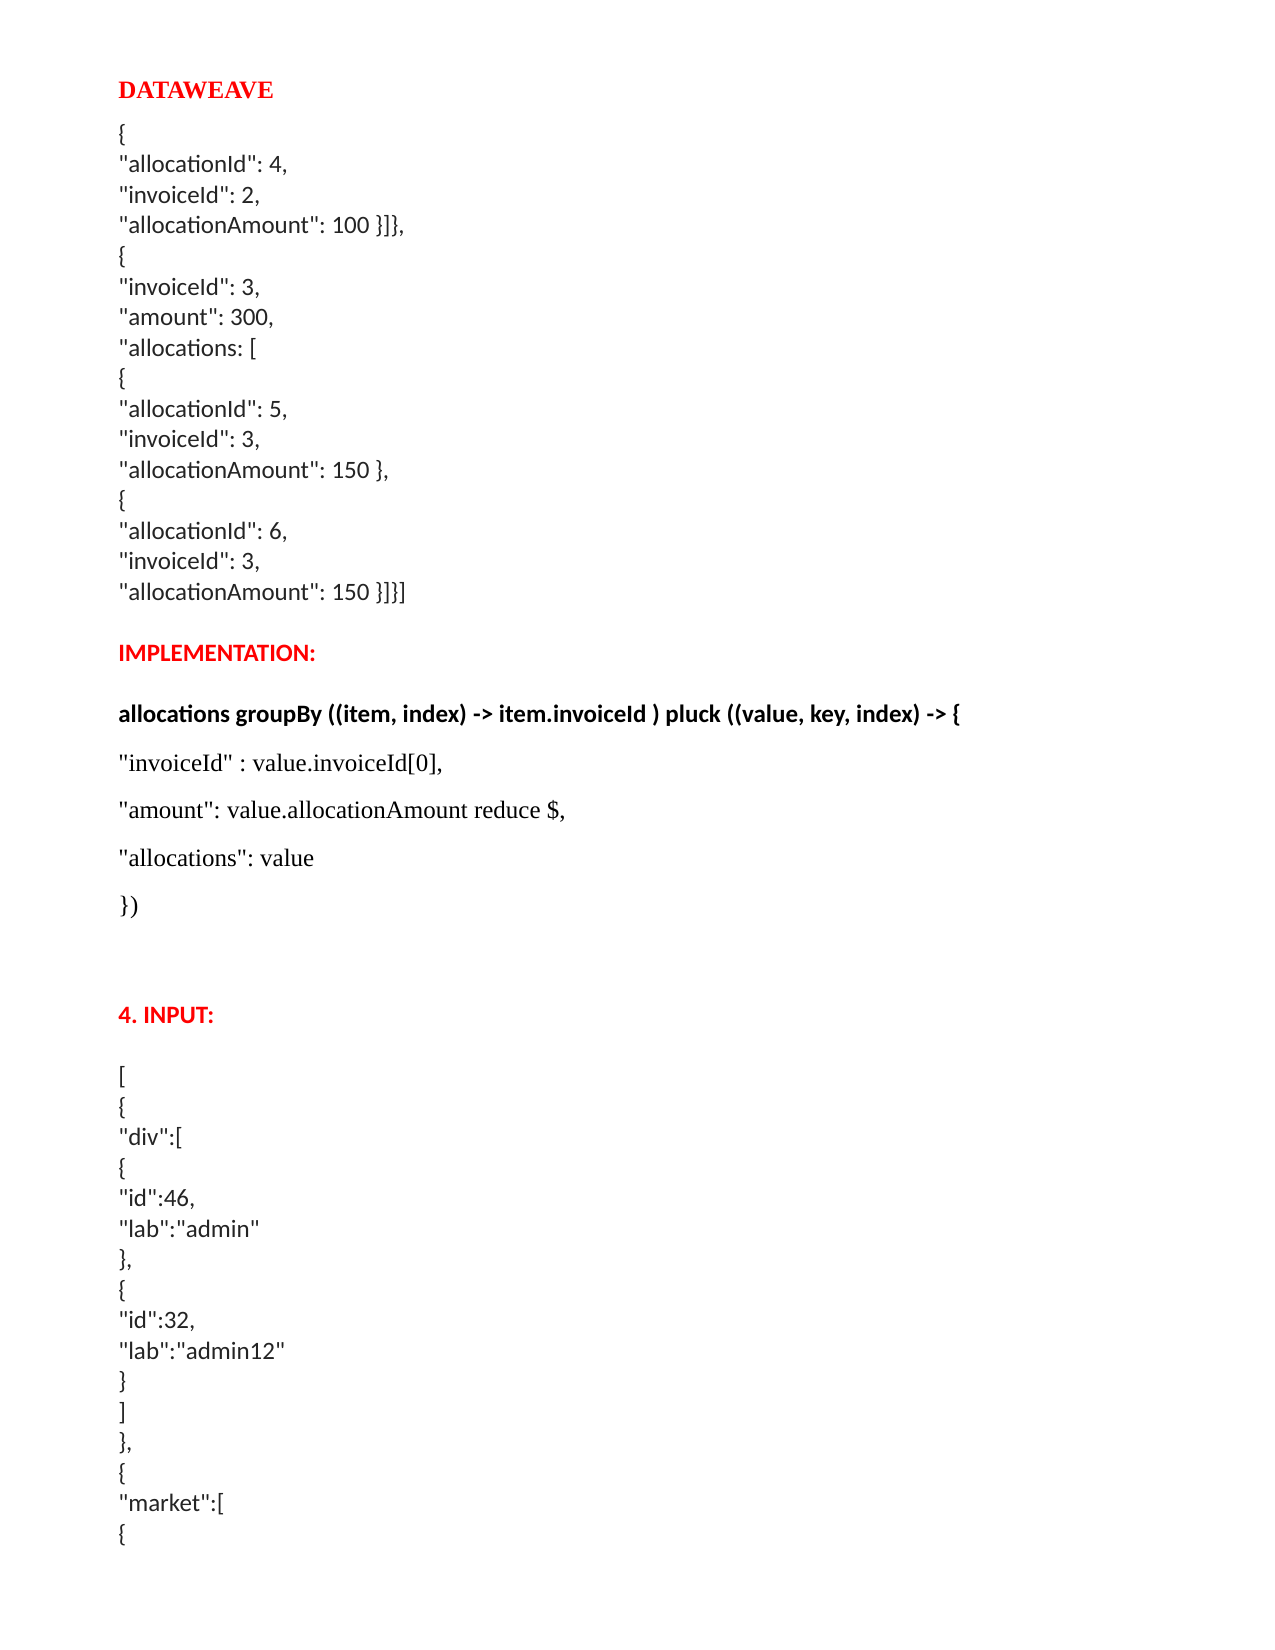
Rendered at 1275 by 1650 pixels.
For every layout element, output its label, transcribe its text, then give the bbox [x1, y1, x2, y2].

text 4. INPUT: [118, 999, 1157, 1029]
text [ { "div":[ { "id":46, "lab":"admin" }, { "id":32, "lab":"admin12" } ] }, { "market":[ { [118, 1060, 1157, 1548]
text "invoiceId" : value.invoiceId[0], [118, 748, 1157, 776]
text { "allocationId": 4, "invoiceId": 2, "allocationAmount": 100 }]}, { "invoiceId": 3, "amount": 300, "allocations: [ { "allocationId": 5, "invoiceId": 3, "allocationAmount": 150 }, { "allocationId": 6, "invoiceId": 3, "allocationAmount": 150 }]}] [118, 118, 1157, 606]
text "amount": value.allocationAmount reduce $, [118, 795, 1157, 824]
text }) [118, 890, 1157, 919]
text "allocations": value [118, 843, 1157, 872]
text allocations groupBy ((item, index) -> item.invoiceId ) pluck ((value, key, index) -> { [118, 698, 1157, 728]
text IMPLEMENTATION: [118, 637, 1157, 667]
